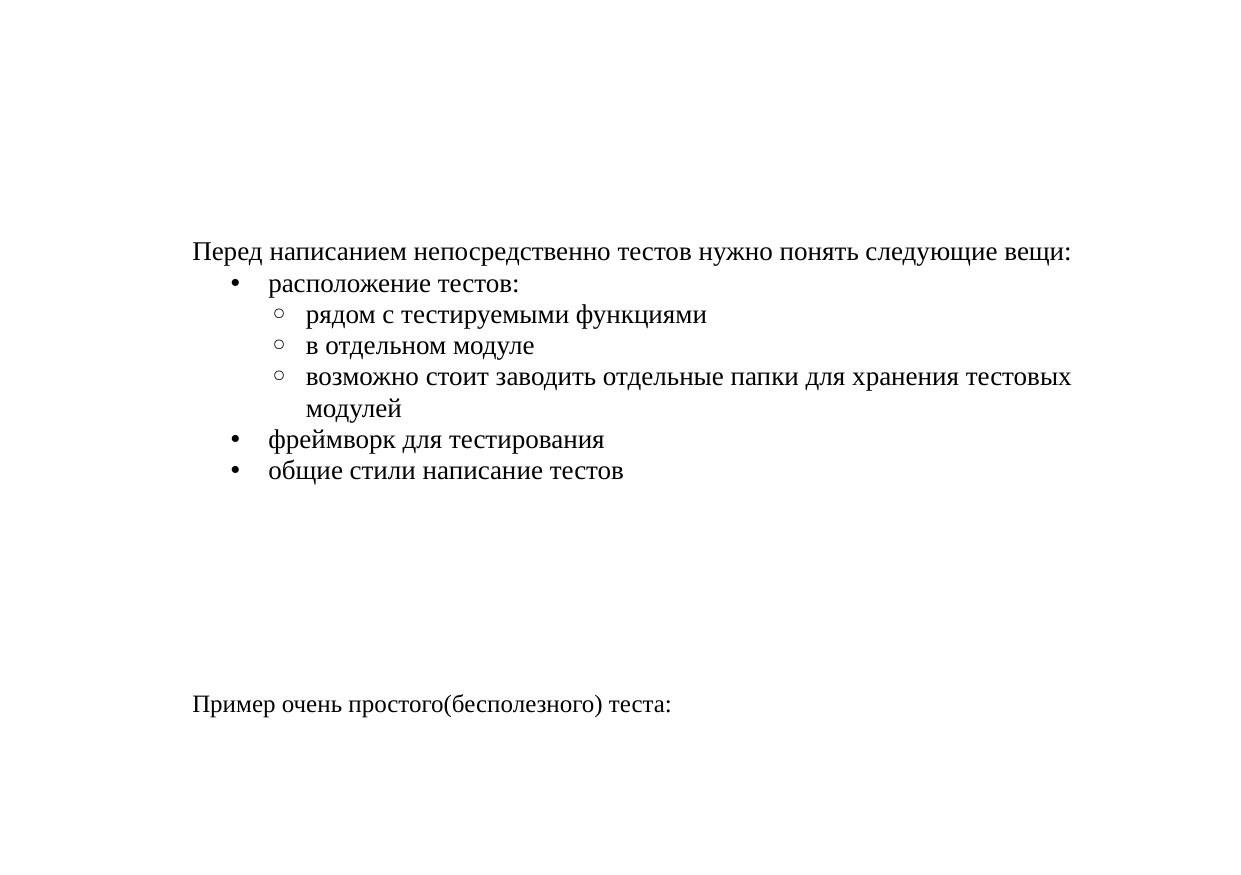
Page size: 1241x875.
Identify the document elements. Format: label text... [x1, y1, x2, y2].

list общие стили написание тестов [231, 454, 1122, 485]
list в отдельном модуле [268, 329, 1122, 360]
text Перед написанием непосредственно тестов нужно понять следующие вещи: [118, 236, 1122, 267]
list расположение тестов: [231, 267, 1122, 298]
text Пример очень простого(бесполезного) теста: [118, 689, 1122, 718]
list фреймворк для тестирования [231, 423, 1122, 454]
list рядом с тестируемыми функциями [268, 298, 1122, 329]
list возможно стоит заводить отдельные папки для хранения тестовых модулей [268, 360, 1122, 423]
